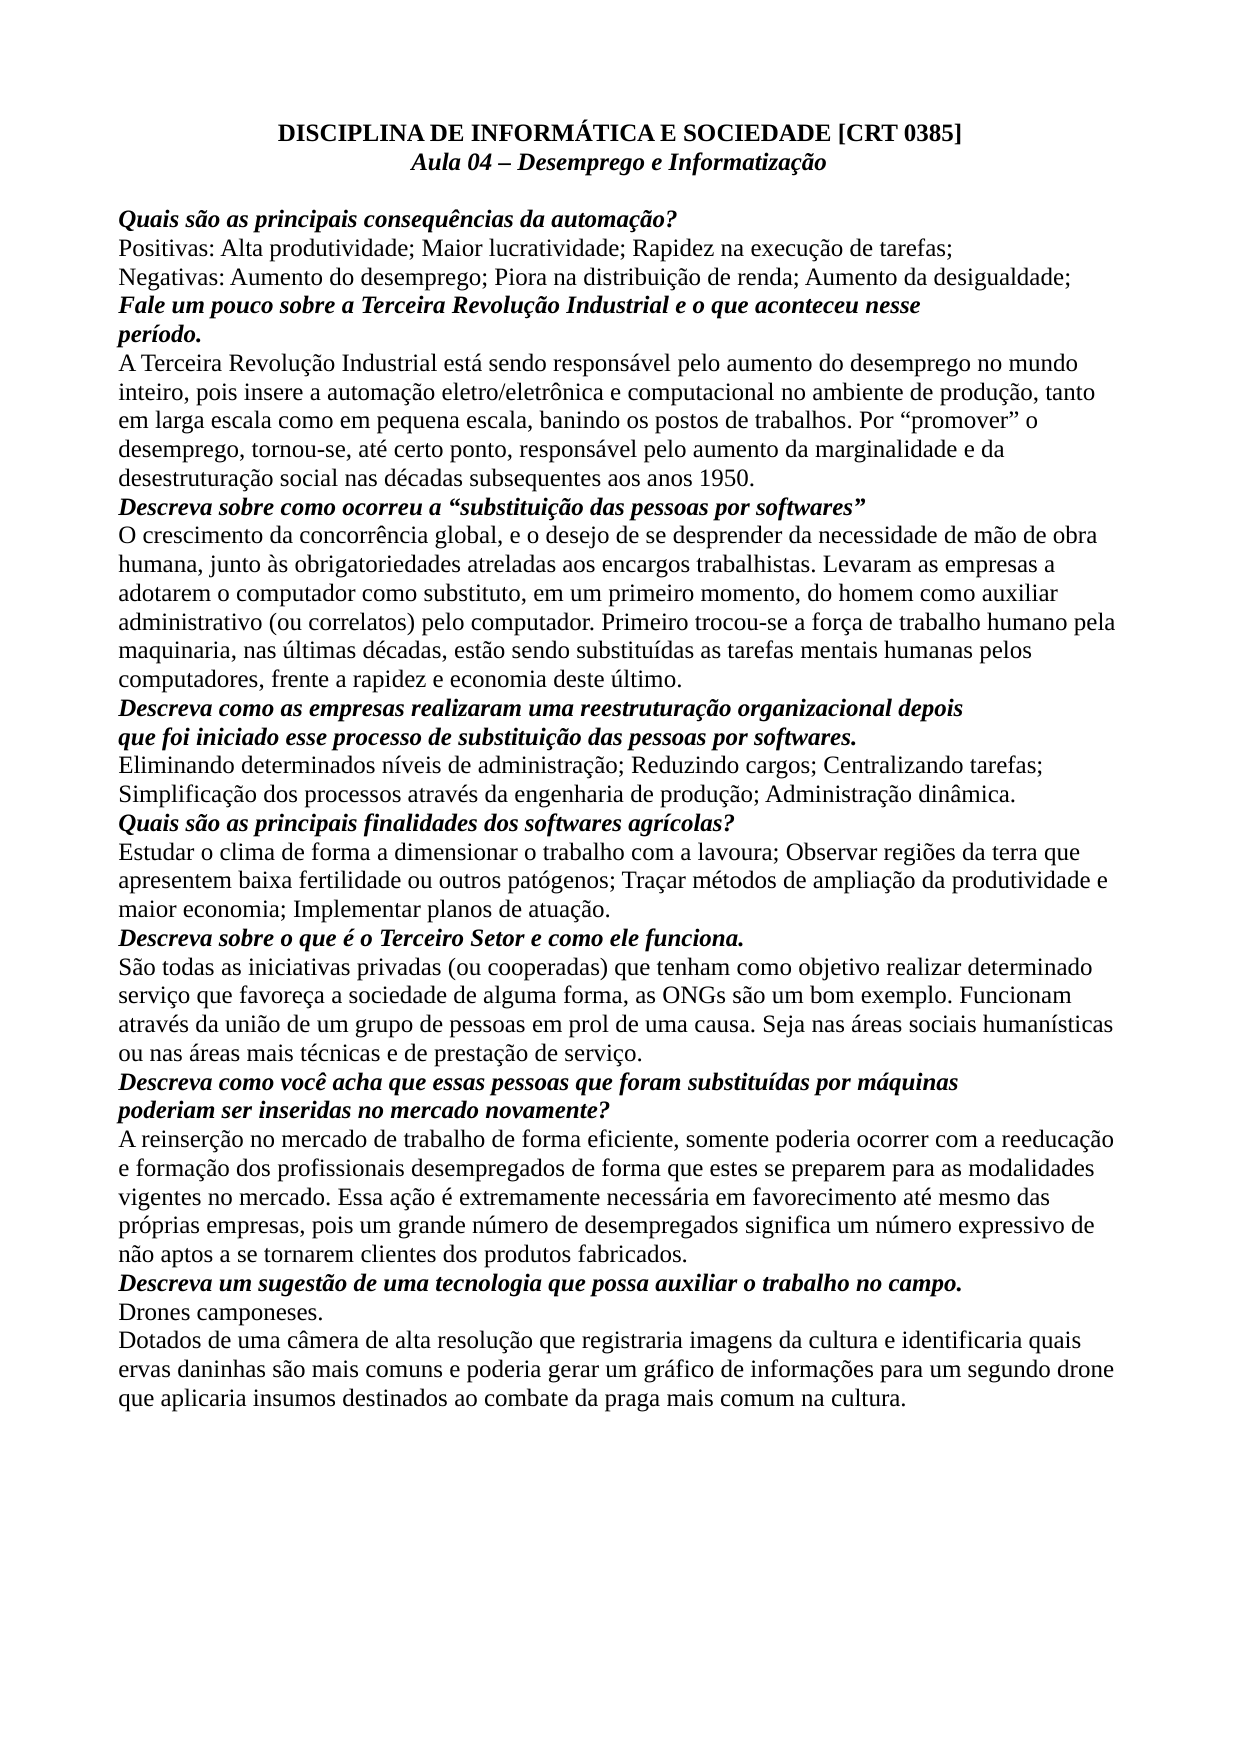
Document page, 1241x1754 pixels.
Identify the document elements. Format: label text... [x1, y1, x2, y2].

text Dotados de uma câmera de alta resolução que registraria imagens da cultura e identificaria quais ervas daninhas são mais comuns e poderia gerar um gráfico de informações para um segundo drone que aplicaria insumos destinados ao combate da praga mais comum na cultura. [118, 1326, 1122, 1412]
text São todas as iniciativas privadas (ou cooperadas) que tenham como objetivo realizar determinado serviço que favoreça a sociedade de alguma forma, as ONGs são um bom exemplo. Funcionam através da união de um grupo de pessoas em prol de uma causa. Seja nas áreas sociais humanísticas ou nas áreas mais técnicas e de prestação de serviço. [118, 952, 1122, 1067]
text Descreva como você acha que essas pessoas que foram substituídas por máquinas [118, 1067, 1122, 1096]
text que foi iniciado esse processo de substituição das pessoas por softwares. [118, 722, 1122, 751]
text Descreva sobre como ocorreu a “substituição das pessoas por softwares” [118, 492, 1122, 521]
text Descreva um sugestão de uma tecnologia que possa auxiliar o trabalho no campo. [118, 1268, 1122, 1297]
text Eliminando determinados níveis de administração; Reduzindo cargos; Centralizando tarefas; Simplificação dos processos através da engenharia de produção; Administração dinâmica. [118, 751, 1122, 808]
text Negativas: Aumento do desemprego; Piora na distribuição de renda; Aumento da desigualdade; [118, 262, 1122, 291]
text O crescimento da concorrência global, e o desejo de se desprender da necessidade de mão de obra humana, junto às obrigatoriedades atreladas aos encargos trabalhistas. Levaram as empresas a adotarem o computador como substituto, em um primeiro momento, do homem como auxiliar administrativo (ou correlatos) pelo computador. Primeiro trocou-se a força de trabalho humano pela maquinaria, nas últimas décadas, estão sendo substituídas as tarefas mentais humanas pelos computadores, frente a rapidez e economia deste último. [118, 521, 1122, 693]
text A reinserção no mercado de trabalho de forma eficiente, somente poderia ocorrer com a reeducação e formação dos profissionais desempregados de forma que estes se preparem para as modalidades vigentes no mercado. Essa ação é extremamente necessária em favorecimento até mesmo das próprias empresas, pois um grande número de desempregados significa um número expressivo de não aptos a se tornarem clientes dos produtos fabricados. [118, 1124, 1122, 1268]
text período. [118, 319, 1122, 348]
text A Terceira Revolução Industrial está sendo responsável pelo aumento do desemprego no mundo inteiro, pois insere a automação eletro/eletrônica e computacional no ambiente de produção, tanto em larga escala como em pequena escala, banindo os postos de trabalhos. Por “promover” o desemprego, tornou-se, até certo ponto, responsável pelo aumento da marginalidade e da desestruturação social nas décadas subsequentes aos anos 1950. [118, 348, 1122, 492]
text Drones camponeses. [118, 1297, 1122, 1326]
text Aula 04 – Desemprego e Informatização [118, 147, 1122, 176]
text Descreva como as empresas realizaram uma reestruturação organizacional depois [118, 693, 1122, 722]
text Descreva sobre o que é o Terceiro Setor e como ele funciona. [118, 923, 1122, 952]
text Quais são as principais finalidades dos softwares agrícolas? [118, 808, 1122, 837]
text Estudar o clima de forma a dimensionar o trabalho com a lavoura; Observar regiões da terra que apresentem baixa fertilidade ou outros patógenos; Traçar métodos de ampliação da produtividade e maior economia; Implementar planos de atuação. [118, 837, 1122, 923]
text Fale um pouco sobre a Terceira Revolução Industrial e o que aconteceu nesse [118, 291, 1122, 319]
text poderiam ser inseridas no mercado novamente? [118, 1096, 1122, 1124]
text Quais são as principais consequências da automação? [118, 204, 1122, 233]
text Positivas: Alta produtividade; Maior lucratividade; Rapidez na execução de tarefas; [118, 233, 1122, 262]
text DISCIPLINA DE INFORMÁTICA E SOCIEDADE [CRT 0385] [118, 118, 1122, 147]
